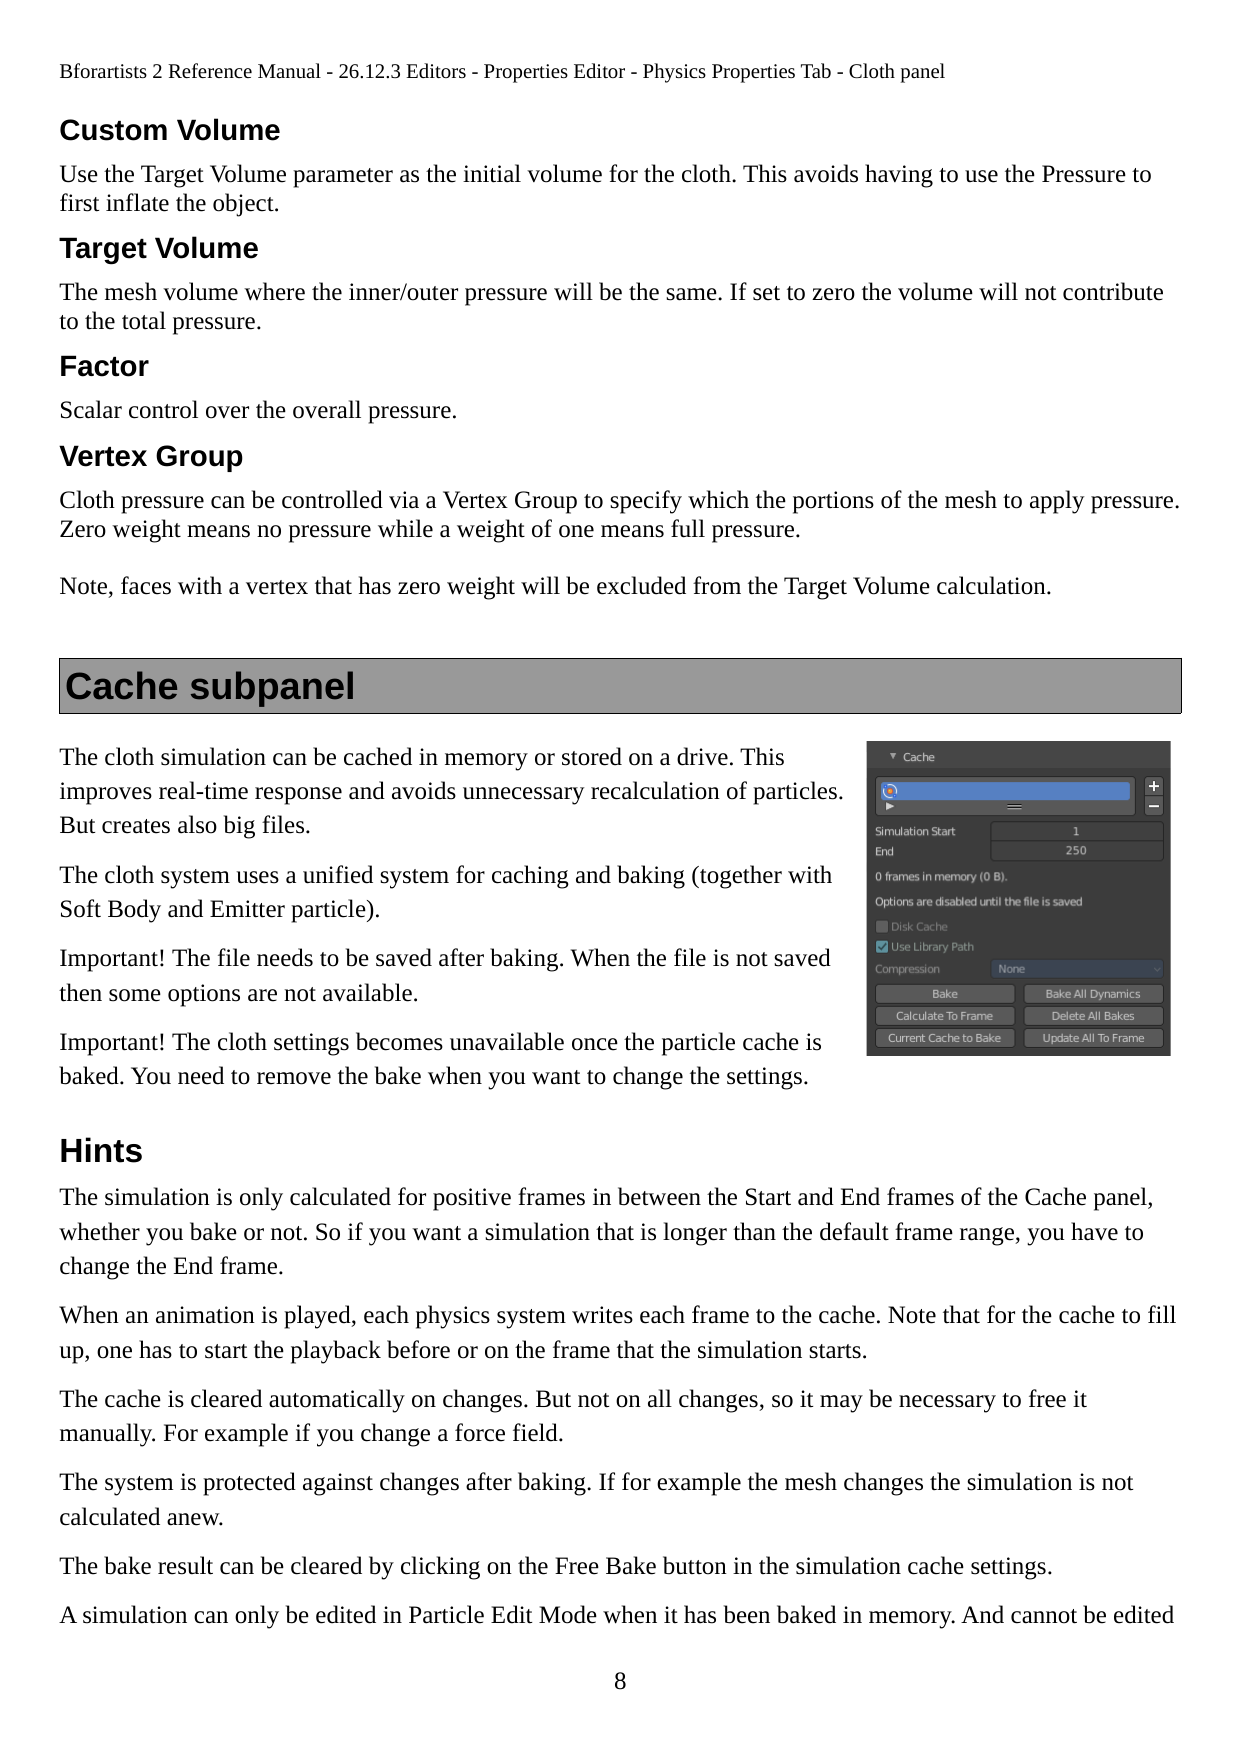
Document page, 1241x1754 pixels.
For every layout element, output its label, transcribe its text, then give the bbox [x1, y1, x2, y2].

picture [866, 741, 1171, 1056]
text A simulation can only be edited in Particle Edit Mode when it has been baked in memory. And cannot be edited [59, 1600, 1181, 1629]
subtitle Factor [59, 349, 1181, 383]
text The mesh volume where the inner/outer pressure will be the same. If set to zero the volume will not contribute to the total pressure. [59, 277, 1181, 335]
subtitle Vertex Group [59, 439, 1181, 473]
table_header Cache subpanel [60, 659, 1181, 713]
text Cloth pressure can be controlled via a Vertex Group to specify which the portions of the mesh to apply pressure. Zero weight means no pressure while a weight of one means full pressure. [59, 485, 1181, 543]
text When an animation is played, each physics system writes each frame to the cache. Note that for the cache to fill up, one has to start the playback before or on the frame that the simulation starts. [59, 1300, 1181, 1363]
text Scalar control over the overall pressure. [59, 396, 1181, 424]
text The cloth simulation can be cached in memory or stored on a drive. This improves real-time response and avoids unnecessary recalculation of particles. But creates also big files. [59, 742, 866, 839]
subtitle Custom Volume [59, 113, 1181, 146]
text The cache is cleared automatically on changes. But not on all changes, so it may be necessary to free it manually. For example if you change a force field. [59, 1384, 1181, 1447]
text The simulation is only calculated for positive frames in between the Start and End frames of the Cache panel, whether you bake or not. So if you want a simulation that is longer than the default frame range, you have to change the End frame. [59, 1182, 1181, 1280]
text Important! The cloth settings becomes unavailable once the particle cache is baked. You need to remove the bake when you want to change the settings. [59, 1027, 1181, 1090]
text Use the Target Volume parameter as the initial volume for the cloth. This avoids having to use the Pressure to first inflate the object. [59, 159, 1181, 216]
text The cloth system uses a unified system for caching and baking (together with Soft Body and Emitter particle). [59, 860, 866, 923]
subtitle Hints [59, 1131, 1181, 1170]
subtitle Target Volume [59, 231, 1181, 265]
text Important! The file needs to be saved after baking. When the file is not saved then some options are not available. [59, 943, 866, 1006]
text Note, faces with a vertex that has zero weight will be excluded from the Target Volume calculation. [59, 571, 1181, 600]
text The bake result can be cleared by clicking on the Free Bake button in the simulation cache settings. [59, 1551, 1181, 1580]
text The system is protected against changes after baking. If for example the mesh changes the simulation is not calculated anew. [59, 1467, 1181, 1531]
